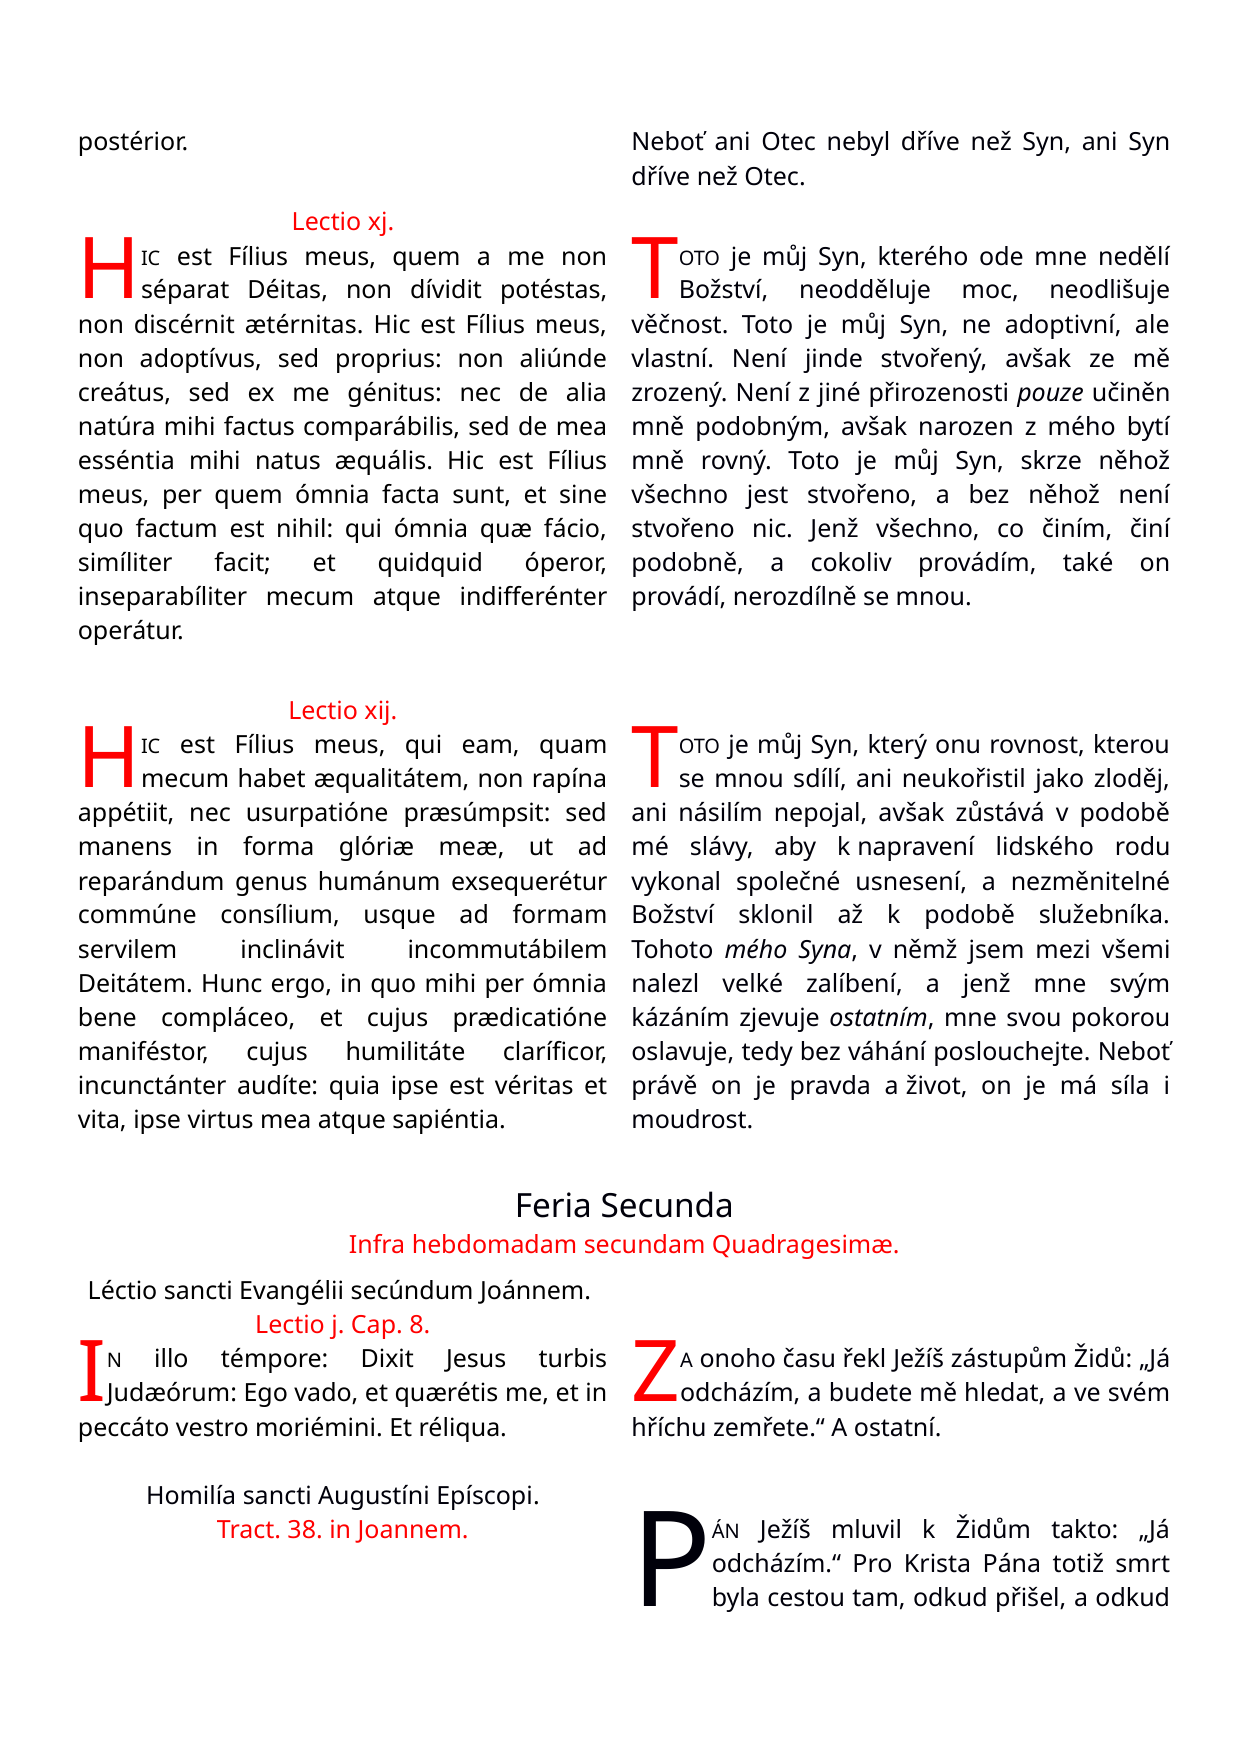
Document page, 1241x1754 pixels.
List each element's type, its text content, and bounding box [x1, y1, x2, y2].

table_cell Toto je můj Syn, který onu rovnost, kterou se mnou sdílí, ani neukořistil jako zloděj, ani násilím nepojal, avšak zůstává v podobě mé slávy, aby k napravení lidského rodu vykonal společné usnesení, a nezměnitelné Božství sklonil až k podobě služebníka. Tohoto mého Syna, v němž jsem mezi všemi nalezl velké zalíbení, a jenž mne svým kázáním zjevuje ostatním, mne svou pokorou oslavuje, tedy bez váhání poslouchejte. Neboť právě on je pravda a život, on je má síla i moudrost. [619, 687, 1182, 1176]
table_cell Léctio sancti Evangélii secúndum Joánnem. Lectio j. Cap. 8. In illo témpore: Dixit Jesus turbis Judæórum: Ego vado, et quærétis me, et in peccáto vestro moriémini. Et réliqua. Homilía sancti Augustíni Epíscopi. Tract. 38. in Joannem. Locútus est Dóminus Judæis, dicens: Ego vado. Christo enim Dómino mors proféctio fuit illo, unde vénerat, et unde non discésserat. Ego, inquit, vado, et quærétis me, non desidério, sed ódio. Nam illum póstea quam abscéssit ab óculis hóminum, inquisiérunt et qui óderant, et qui amábant: illi persequéndo, isti habere cupiéndo. [66, 1267, 619, 1619]
table_cell Za onoho času řekl Ježíš zástupům Židů: „Já odcházím, a budete mě hledat, a ve svém hříchu zemřete.“ A ostatní. Pán Ježíš mluvil k Židům takto: „Já odcházím.“ Pro Krista Pána totiž smrt byla cestou tam, odkud přišel, a odkud vlastně nikdy neodešel. Řekl: „Já odcházím, a budete mne hledat, ne s touhou, ale s nenávistí.“ Neboť poté, co sešel lidem z očí, jej hledali ti, kteří jej nenáviděli, i ti, kteří jej milovali. Ti první proto, aby jej pronásledovali, ti druzí v touze jej nalézt. [619, 1267, 1182, 1619]
table_cell Toto je můj Syn, kterého ode mne nedělí Božství, neodděluje moc, neodlišuje věčnost. Toto je můj Syn, ne adoptivní, ale vlastní. Není jinde stvořený, avšak ze mě zrozený. Není z jiné přirozenosti pouze učiněn mně podobným, avšak narozen z mého bytí mně rovný. Toto je můj Syn, skrze něhož všechno jest stvořeno, a bez něhož není stvořeno nic. Jenž všechno, co činím, činí podobně, a cokoliv provádím, také on provádí, nerozdílně se mnou. [619, 198, 1182, 687]
table_cell Lectio xij. Hic est Fílius meus, qui eam, quam mecum habet æqualitátem, non rapína appétiit, nec usurpatióne præsúmpsit: sed manens in forma glóriæ meæ, ut ad reparándum genus humánum exsequerétur commúne consílium, usque ad formam servilem inclinávit incommutábilem Deitátem. Hunc ergo, in quo mihi per ómnia bene compláceo, et cujus prædicatióne maniféstor, cujus humilitáte claríficor, incunctánter audíte: quia ipse est véritas et vita, ipse virtus mea atque sapiéntia. [66, 687, 619, 1176]
table_cell Neboť ani Otec nebyl dříve než Syn, ani Syn dříve než Otec. [619, 118, 1182, 198]
table_cell Lectio xj. Hic est Fílius meus, quem a me non séparat Déitas, non dívidit potéstas, non discérnit ætérnitas. Hic est Fílius meus, non adoptívus, sed proprius: non aliúnde creátus, sed ex me génitus: nec de alia natúra mihi factus comparábilis, sed de mea esséntia mihi natus æquális. Hic est Fílius meus, per quem ómnia facta sunt, et sine quo factum est nihil: qui ómnia quæ fácio, simíliter facit; et quidquid óperor, inseparabíliter mecum atque indifferénter operátur. [66, 198, 619, 687]
table_cell postérior. [66, 118, 619, 198]
table_cell Feria Secunda Infra hebdomadam secundam Quadragesimæ. [66, 1176, 1182, 1267]
